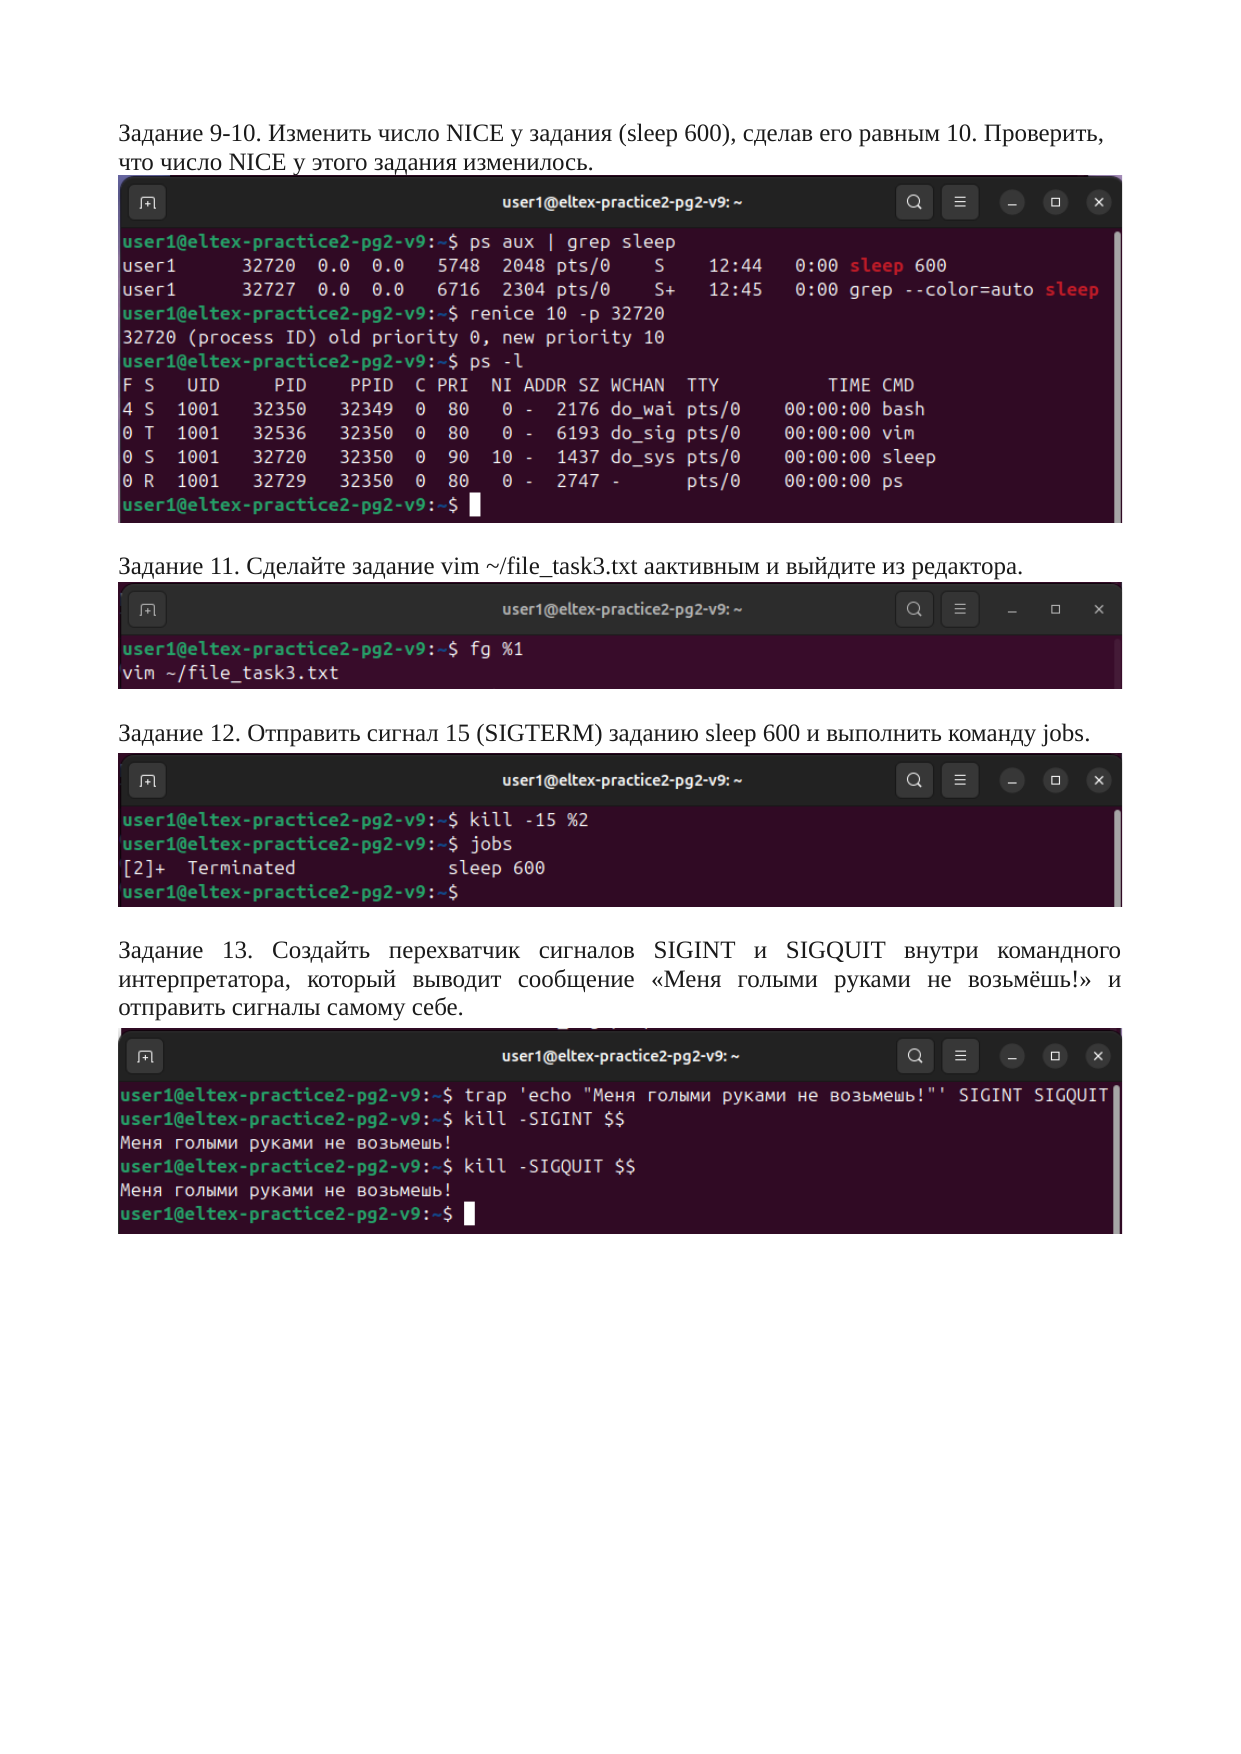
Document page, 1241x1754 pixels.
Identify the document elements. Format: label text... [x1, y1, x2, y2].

picture [118, 582, 1123, 689]
text Задание 11. Сделайте задание vim ~/file_task3.txt аактивным и выйдите из редактора. [118, 551, 1122, 580]
text Задание 9-10. Изменить число NICE у задания (sleep 600), сделав его равным 10. Проверить, что число NICE у этого задания изменилось. [118, 118, 1122, 175]
picture [118, 1028, 1123, 1234]
picture [118, 175, 1123, 523]
picture [118, 753, 1123, 907]
text Задание 13. Создайть перехватчик сигналов SIGINT и SIGQUIT внутри командного интерпретатора, который выводит сообщение «Меня голыми руками не возьмёшь!» и отправить сигналы самому себе. [118, 935, 1122, 1021]
text Задание 12. Отправить сигнал 15 (SIGTERM) заданию sleep 600 и выполнить команду jobs. [118, 718, 1122, 746]
